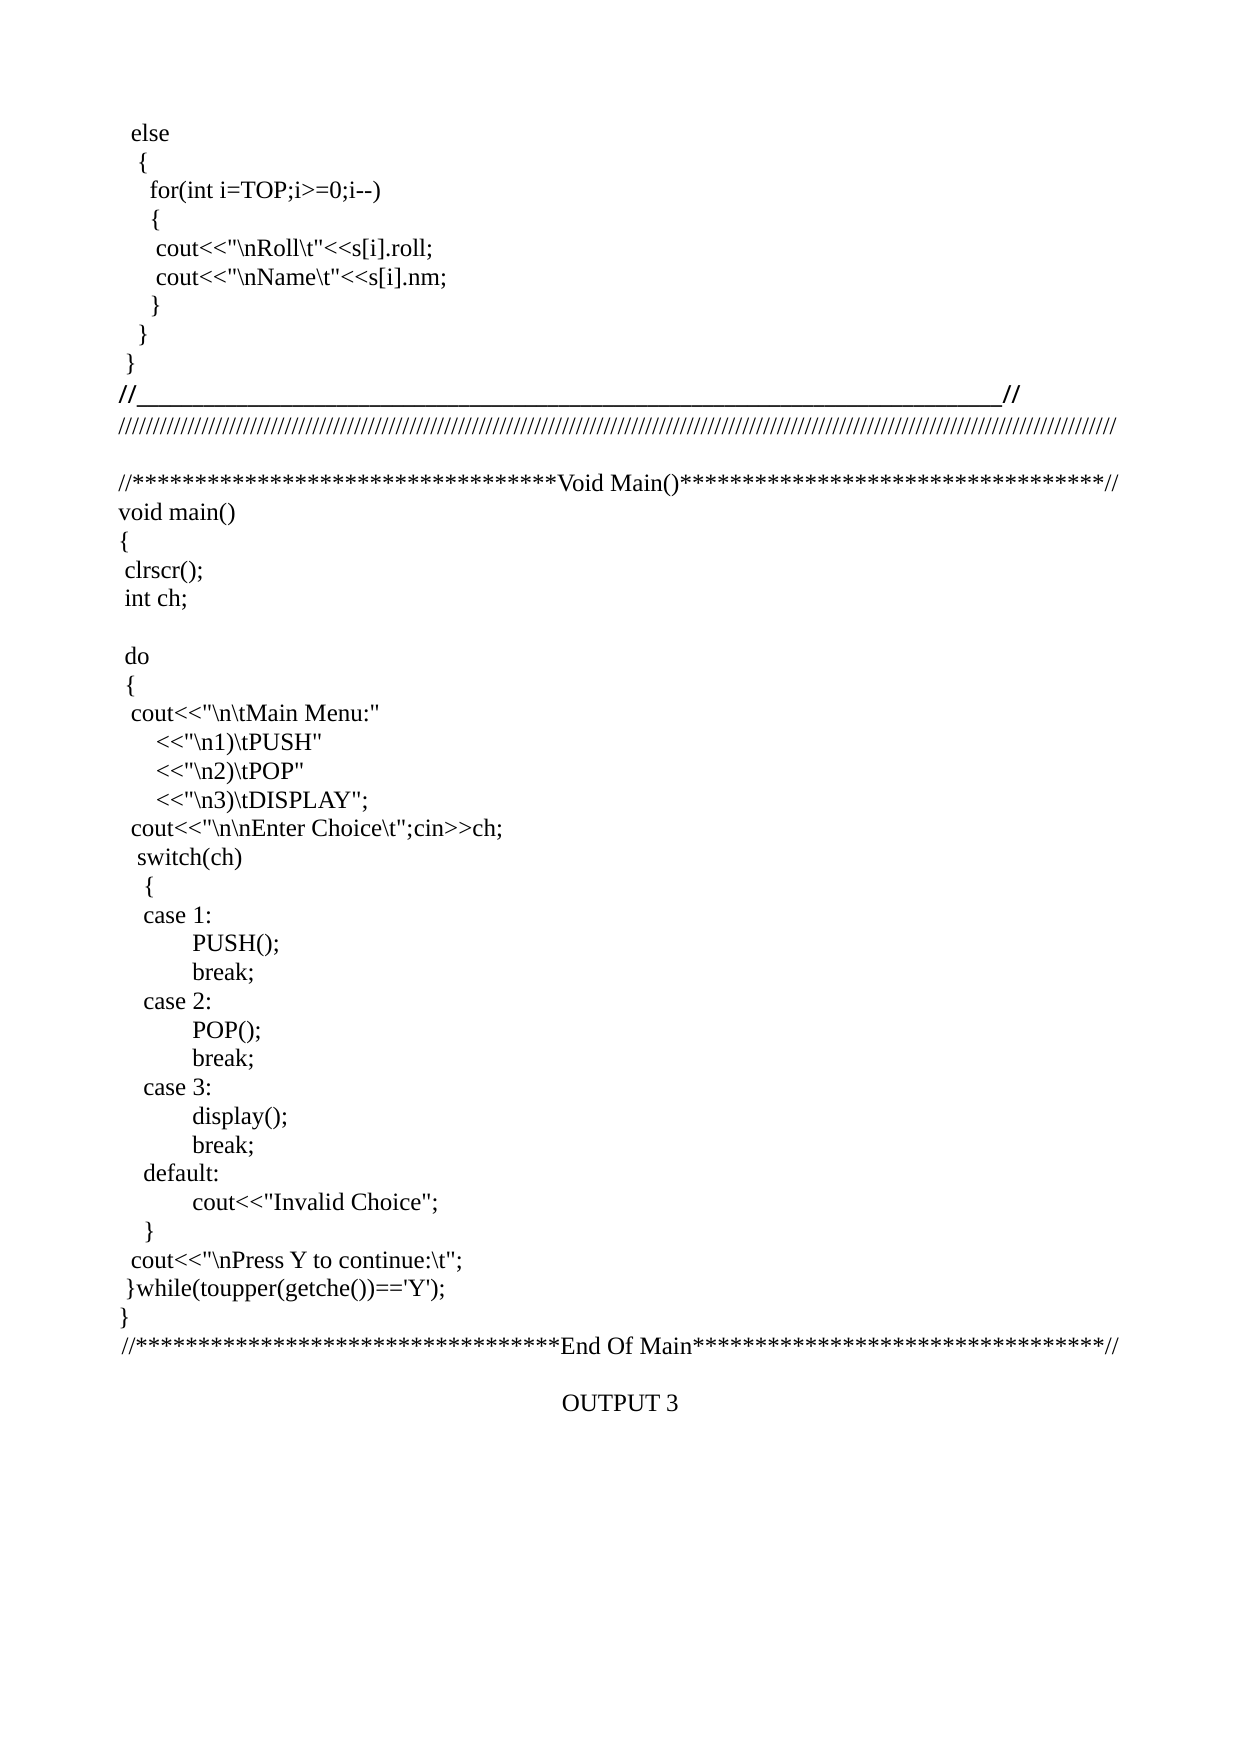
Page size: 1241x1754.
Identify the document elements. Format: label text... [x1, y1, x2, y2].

text break; [118, 957, 1122, 986]
text { [118, 204, 1122, 233]
text void main() [118, 497, 1122, 526]
text { [118, 526, 1122, 555]
text { [118, 670, 1122, 698]
text //**********************************End Of Main*********************************// [118, 1331, 1122, 1360]
text cout<<"\nRoll\t"<<s[i].roll; [118, 233, 1122, 262]
text cout<<"\nPress Y to continue:\t"; [118, 1245, 1122, 1273]
text } [118, 319, 1122, 348]
text case 3: [118, 1072, 1122, 1101]
text //______________________________________________________________________________// [118, 377, 1122, 411]
text OUTPUT 3 [118, 1388, 1122, 1417]
text PUSH(); [118, 928, 1122, 957]
text break; [118, 1130, 1122, 1158]
text switch(ch) [118, 842, 1122, 871]
text case 1: [118, 900, 1122, 928]
text { [118, 147, 1122, 176]
text } [118, 348, 1122, 377]
text } [118, 1302, 1122, 1331]
text } [118, 1216, 1122, 1245]
text cout<<"\n\nEnter Choice\t"; cin>>ch; [118, 813, 1122, 842]
text int ch; [118, 583, 1122, 612]
text //////////////////////////////////////////////////////////////////////////////////////////////////////////////////////////////////////////////// [118, 411, 1122, 440]
text <<"\n1)\tPUSH" [118, 727, 1122, 756]
text POP(); [118, 1015, 1122, 1043]
text //**********************************Void Main()**********************************// [118, 468, 1122, 497]
text for(int i=TOP;i>=0;i--) [118, 176, 1122, 204]
text cout<<"\n\tMain Menu:" [118, 698, 1122, 727]
text { [118, 871, 1122, 900]
text <<"\n2)\tPOP" [118, 756, 1122, 785]
text break; [118, 1043, 1122, 1072]
text do [118, 641, 1122, 670]
text <<"\n3)\tDISPLAY"; [118, 785, 1122, 813]
text display(); [118, 1101, 1122, 1130]
text } [118, 291, 1122, 319]
text cout<<"\nName\t"<<s[i].nm; [118, 262, 1122, 291]
text cout<<"Invalid Choice"; [118, 1187, 1122, 1216]
text }while(toupper(getche())=='Y'); [118, 1273, 1122, 1302]
text clrscr(); [118, 555, 1122, 583]
text default: [118, 1158, 1122, 1187]
text case 2: [118, 986, 1122, 1015]
text else [118, 118, 1122, 147]
